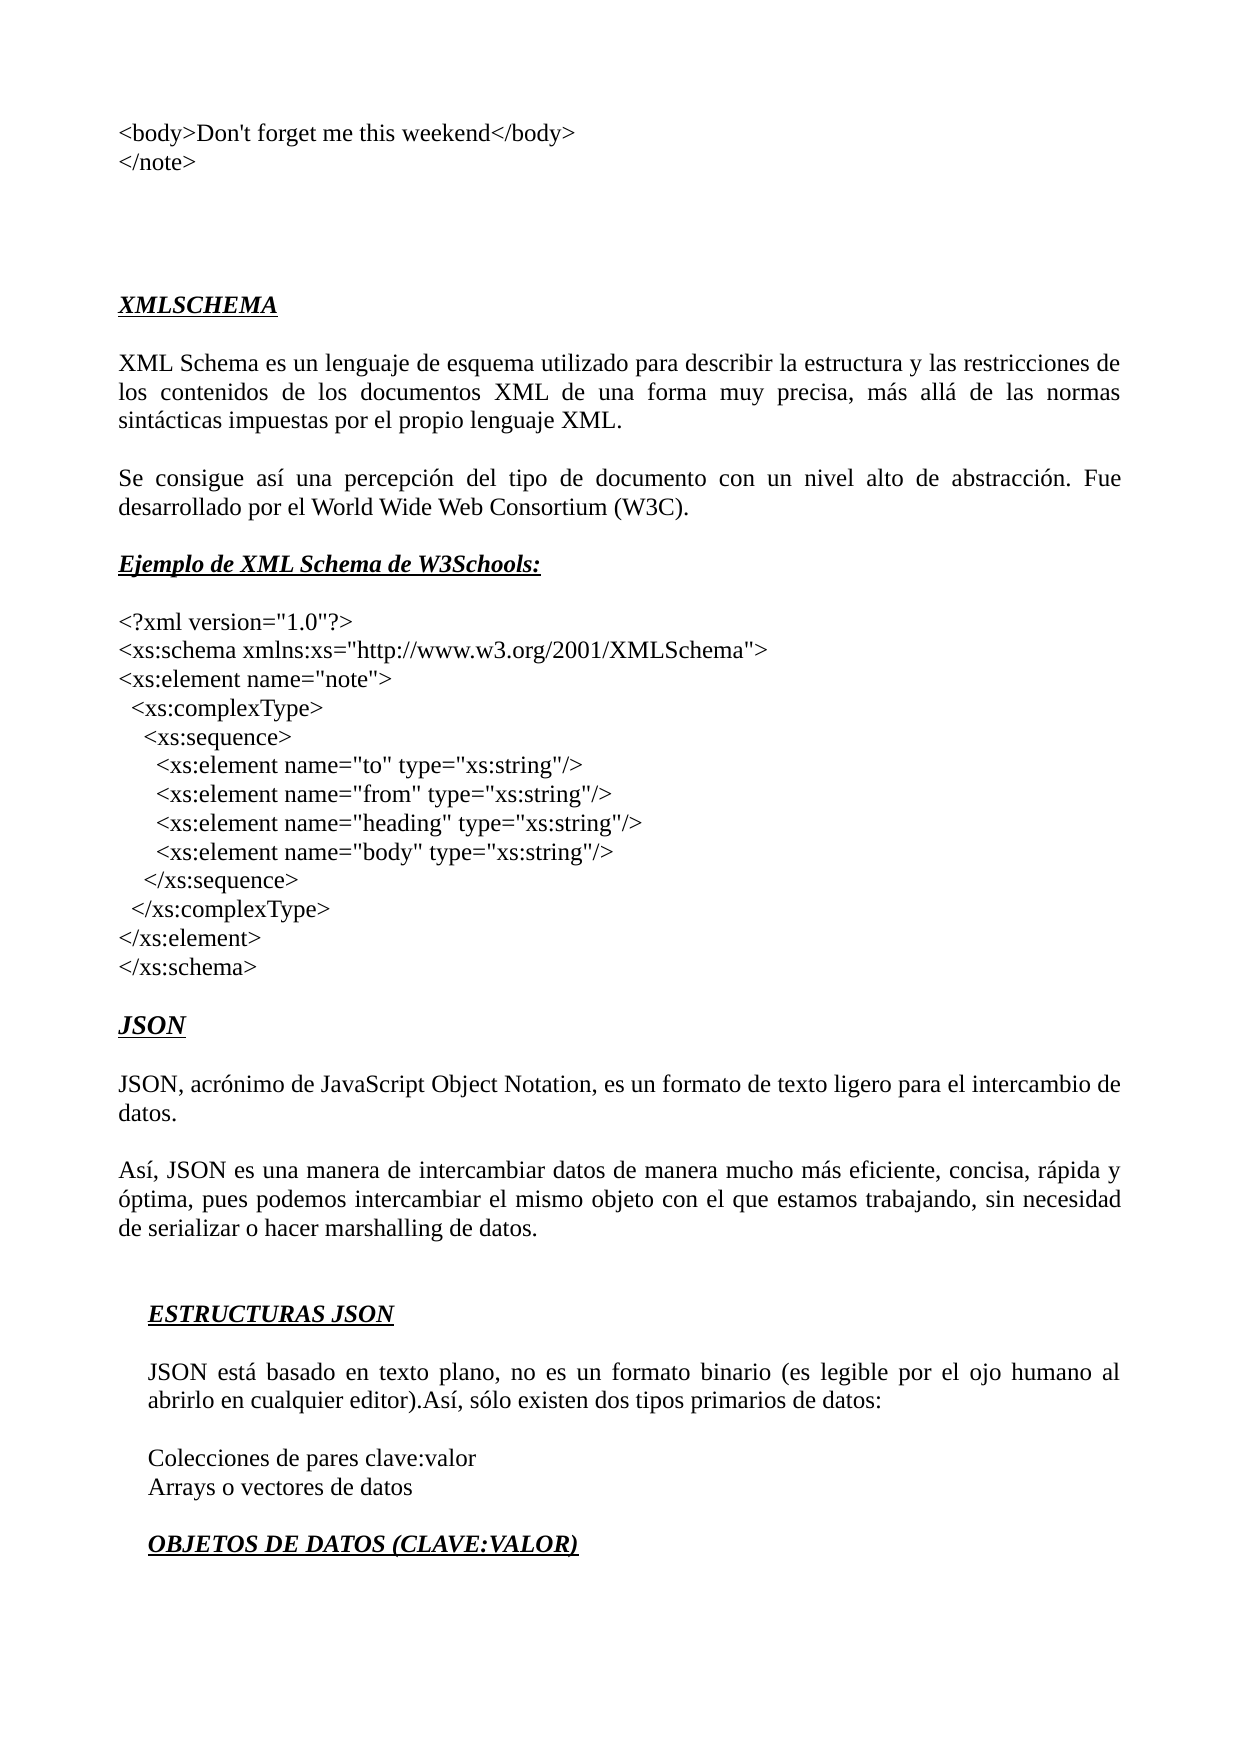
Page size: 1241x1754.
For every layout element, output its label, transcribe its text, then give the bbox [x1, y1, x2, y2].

text ESTRUCTURAS JSON [148, 1299, 1122, 1328]
text </xs:sequence> [118, 866, 1122, 894]
text <body>Don't forget me this weekend</body> [118, 118, 1122, 147]
text </xs:complexType> [118, 894, 1122, 923]
text Arrays o vectores de datos [148, 1472, 1122, 1501]
text <xs:complexType> [118, 693, 1122, 722]
text Ejemplo de XML Schema de W3Schools: [118, 549, 1122, 578]
text XML Schema es un lenguaje de esquema utilizado para describir la estructura y las restricciones de los contenidos de los documentos XML de una forma muy precisa, más allá de las normas sintácticas impuestas por el propio lenguaje XML. [118, 348, 1122, 434]
text Así, JSON es una manera de intercambiar datos de manera mucho más eficiente, concisa, rápida y óptima, pues podemos intercambiar el mismo objeto con el que estamos trabajando, sin necesidad de serializar o hacer marshalling de datos. [118, 1156, 1122, 1242]
text </xs:schema> [118, 952, 1122, 981]
text JSON, acrónimo de JavaScript Object Notation, es un formato de texto ligero para el intercambio de datos. [118, 1069, 1122, 1127]
text JSON está basado en texto plano, no es un formato binario (es legible por el ojo humano al abrirlo en cualquier editor).Así, sólo existen dos tipos primarios de datos: [148, 1357, 1122, 1414]
text JSON [118, 1009, 1122, 1041]
text <?xml version="1.0"?> [118, 607, 1122, 636]
text OBJETOS DE DATOS (CLAVE:VALOR) [148, 1529, 1122, 1558]
text </note> [118, 147, 1122, 176]
text <xs:element name="note"> [118, 664, 1122, 693]
text Se consigue así una percepción del tipo de documento con un nivel alto de abstracción. Fue desarrollado por el World Wide Web Consortium (W3C). [118, 463, 1122, 521]
text </xs:element> [118, 923, 1122, 952]
text XMLSCHEMA [118, 291, 1122, 319]
text <xs:schema xmlns:xs="http://www.w3.org/2001/XMLSchema"> [118, 636, 1122, 664]
text <xs:element name="to" type="xs:string"/> [118, 751, 1122, 779]
text <xs:element name="from" type="xs:string"/> [118, 779, 1122, 808]
text <xs:sequence> [118, 722, 1122, 751]
text Colecciones de pares clave:valor [148, 1443, 1122, 1472]
text <xs:element name="body" type="xs:string"/> [118, 837, 1122, 866]
text <xs:element name="heading" type="xs:string"/> [118, 808, 1122, 837]
